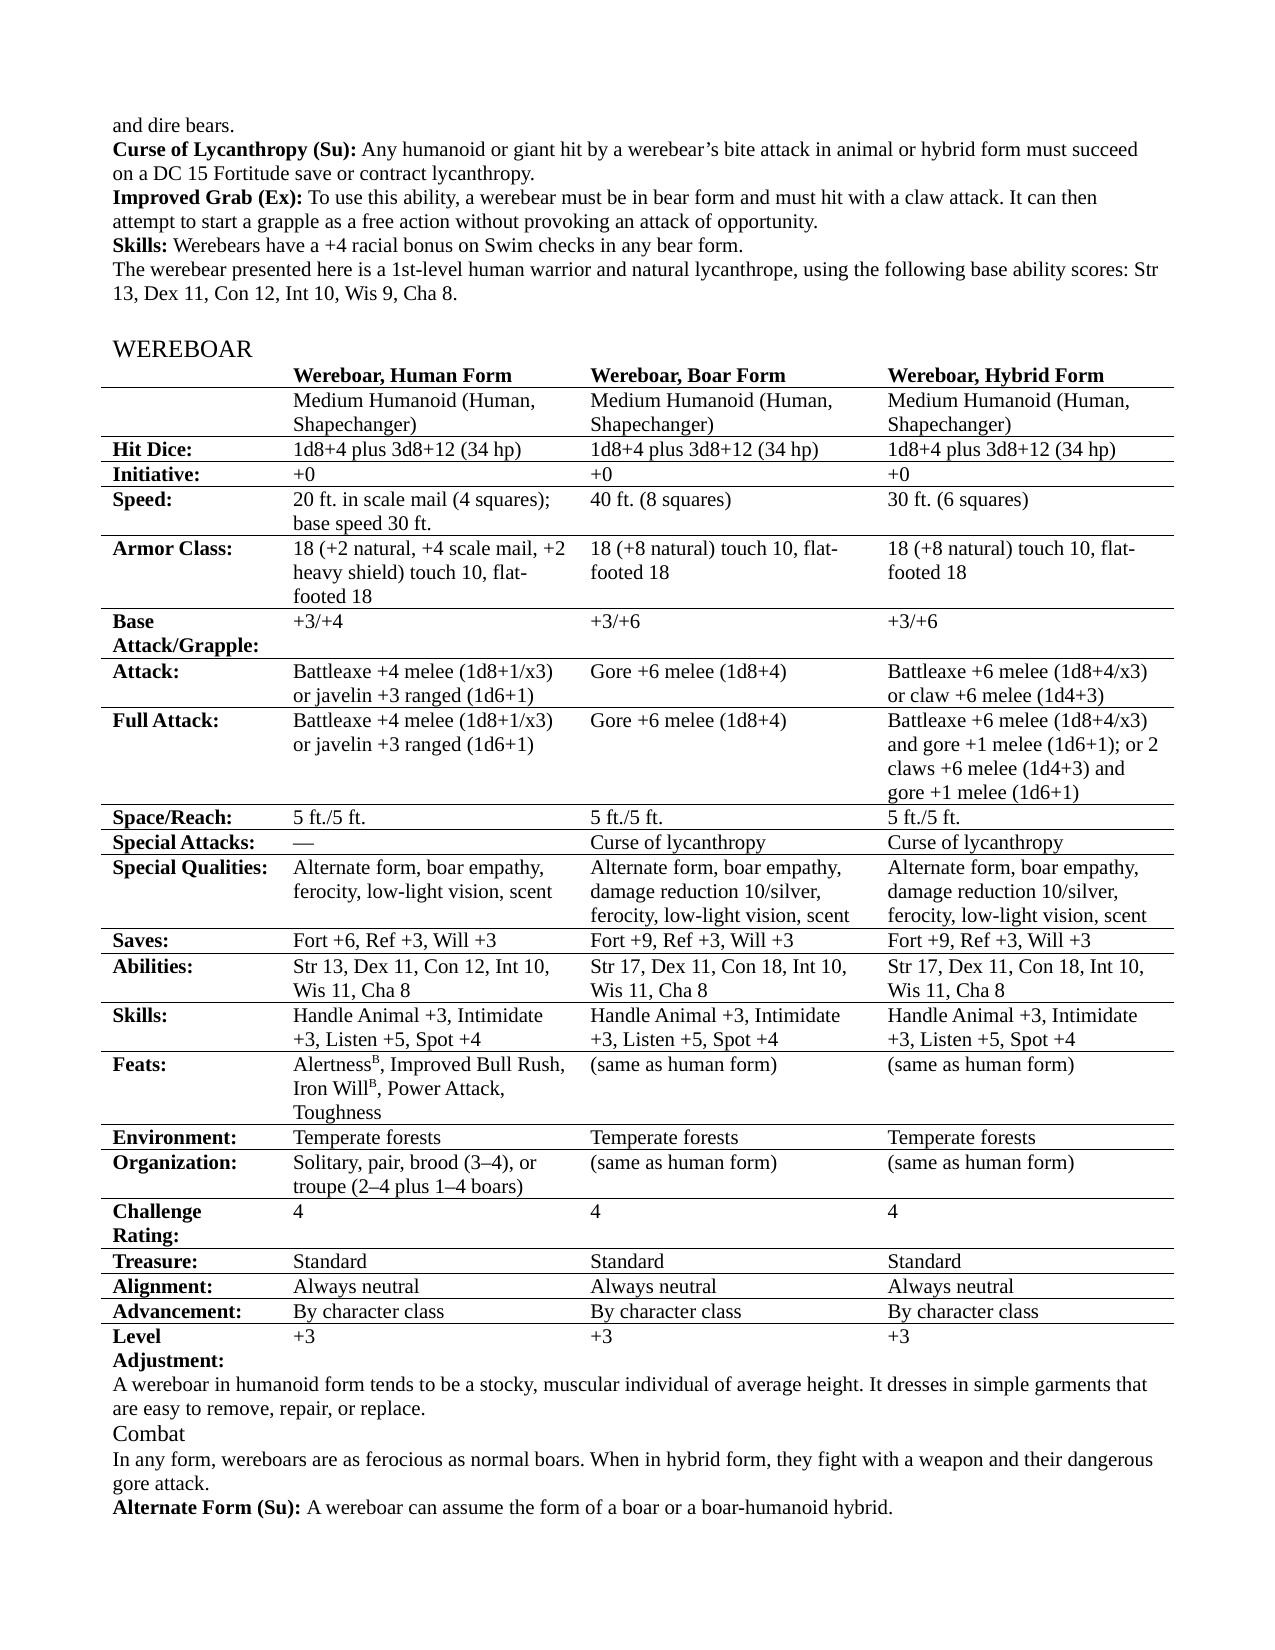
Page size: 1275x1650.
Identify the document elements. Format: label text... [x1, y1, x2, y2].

table_cell Always neutral [282, 1274, 579, 1298]
table_cell Challenge Rating: [101, 1199, 282, 1247]
table_cell Attack: [101, 659, 282, 707]
table_cell Base Attack/Grapple: [101, 609, 282, 657]
table_cell Curse of lycanthropy [876, 830, 1174, 854]
table_cell Standard [579, 1249, 876, 1273]
table_cell +0 [876, 462, 1174, 486]
text In any form, wereboars are as ferocious as normal boars. When in hybrid form, they fight with a weapon and their dangerous gore attack. [112, 1446, 1162, 1494]
table_cell 4 [579, 1199, 876, 1247]
table_cell — [282, 830, 579, 854]
text and dire bears. [112, 112, 1162, 137]
table_cell Battleaxe +6 melee (1d8+4/x3) and gore +1 melee (1d6+1); or 2 claws +6 melee (1d4+3) and gore +1 melee (1d6+1) [876, 708, 1174, 804]
table_cell 18 (+8 natural) touch 10, flat- footed 18 [579, 536, 876, 608]
table_cell 20 ft. in scale mail (4 squares); base speed 30 ft. [282, 487, 579, 535]
table_cell AlertnessB, Improved Bull Rush, Iron WillB, Power Attack, Toughness [282, 1052, 579, 1124]
table_cell +3 [579, 1324, 876, 1372]
table_cell Armor Class: [101, 536, 282, 608]
table_cell Treasure: [101, 1249, 282, 1273]
table_cell Standard [282, 1249, 579, 1273]
table_cell Skills: [101, 1003, 282, 1051]
table_header Wereboar, Boar Form [579, 363, 876, 387]
table_cell Special Qualities: [101, 855, 282, 927]
table_cell Battleaxe +4 melee (1d8+1/x3) or javelin +3 ranged (1d6+1) [282, 708, 579, 804]
table_cell Solitary, pair, brood (3–4), or troupe (2–4 plus 1–4 boars) [282, 1150, 579, 1198]
table_cell 1d8+4 plus 3d8+12 (34 hp) [282, 437, 579, 461]
table_cell (same as human form) [579, 1052, 876, 1124]
table_cell +3/+4 [282, 609, 579, 657]
table_cell Initiative: [101, 462, 282, 486]
table_cell Feats: [101, 1052, 282, 1124]
table_cell Saves: [101, 929, 282, 952]
table_cell 30 ft. (6 squares) [876, 487, 1174, 535]
table_cell (same as human form) [876, 1052, 1174, 1124]
table_cell Organization: [101, 1150, 282, 1198]
table_cell Always neutral [876, 1274, 1174, 1298]
table_cell 5 ft./5 ft. [579, 805, 876, 829]
table_cell Temperate forests [579, 1125, 876, 1149]
table_cell 5 ft./5 ft. [282, 805, 579, 829]
table_cell Alternate form, boar empathy, damage reduction 10/silver, ferocity, low-light vision, scent [876, 855, 1174, 927]
table_cell Fort +9, Ref +3, Will +3 [876, 929, 1174, 952]
table_cell Handle Animal +3, Intimidate +3, Listen +5, Spot +4 [876, 1003, 1174, 1051]
table_cell Str 17, Dex 11, Con 18, Int 10, Wis 11, Cha 8 [876, 954, 1174, 1002]
text Skills: Werebears have a +4 racial bonus on Swim checks in any bear form. [112, 233, 1162, 257]
table_cell Alternate form, boar empathy, damage reduction 10/silver, ferocity, low-light vision, scent [579, 855, 876, 927]
text WEREBOAR [112, 334, 1162, 362]
table_cell Battleaxe +4 melee (1d8+1/x3) or javelin +3 ranged (1d6+1) [282, 659, 579, 707]
table_cell Abilities: [101, 954, 282, 1002]
table_cell Temperate forests [876, 1125, 1174, 1149]
text Improved Grab (Ex): To use this ability, a werebear must be in bear form and must hit with a claw attack. It can then attempt to start a grapple as a free action without provoking an attack of opportunity. [112, 185, 1162, 233]
table_cell Always neutral [579, 1274, 876, 1298]
table_cell Alternate form, boar empathy, ferocity, low-light vision, scent [282, 855, 579, 927]
table_cell 18 (+8 natural) touch 10, flat-footed 18 [876, 536, 1174, 608]
table_header Wereboar, Hybrid Form [876, 363, 1174, 387]
table_cell [101, 388, 282, 436]
table_cell 1d8+4 plus 3d8+12 (34 hp) [579, 437, 876, 461]
table_cell By character class [579, 1299, 876, 1323]
table_cell Space/Reach: [101, 805, 282, 829]
table_header Wereboar, Human Form [282, 363, 579, 387]
table_cell Fort +6, Ref +3, Will +3 [282, 929, 579, 952]
table_cell 1d8+4 plus 3d8+12 (34 hp) [876, 437, 1174, 461]
text A wereboar in humanoid form tends to be a stocky, muscular individual of average height. It dresses in simple garments that are easy to remove, repair, or replace. [112, 1372, 1162, 1420]
table_cell Fort +9, Ref +3, Will +3 [579, 929, 876, 952]
table_cell Hit Dice: [101, 437, 282, 461]
table_cell 4 [282, 1199, 579, 1247]
table_cell Temperate forests [282, 1125, 579, 1149]
table_cell +0 [579, 462, 876, 486]
table_cell Gore +6 melee (1d8+4) [579, 659, 876, 707]
table_cell Environment: [101, 1125, 282, 1149]
table_cell Speed: [101, 487, 282, 535]
table_cell By character class [282, 1299, 579, 1323]
table_cell (same as human form) [579, 1150, 876, 1198]
text Alternate Form (Su): A wereboar can assume the form of a boar or a boar-humanoid hybrid. [112, 1494, 1162, 1519]
table_cell Medium Humanoid (Human, Shapechanger) [282, 388, 579, 436]
table_cell Handle Animal +3, Intimidate +3, Listen +5, Spot +4 [282, 1003, 579, 1051]
table_cell 40 ft. (8 squares) [579, 487, 876, 535]
table_cell 4 [876, 1199, 1174, 1247]
table_cell Curse of lycanthropy [579, 830, 876, 854]
table_cell Str 13, Dex 11, Con 12, Int 10, Wis 11, Cha 8 [282, 954, 579, 1002]
text Combat [112, 1420, 1162, 1446]
table_cell Standard [876, 1249, 1174, 1273]
table_cell (same as human form) [876, 1150, 1174, 1198]
table_cell +0 [282, 462, 579, 486]
table_cell Level Adjustment: [101, 1324, 282, 1372]
table_cell Battleaxe +6 melee (1d8+4/x3) or claw +6 melee (1d4+3) [876, 659, 1174, 707]
table_cell Str 17, Dex 11, Con 18, Int 10, Wis 11, Cha 8 [579, 954, 876, 1002]
text Curse of Lycanthropy (Su): Any humanoid or giant hit by a werebear’s bite attack in animal or hybrid form must succeed on a DC 15 Fortitude save or contract lycanthropy. [112, 137, 1162, 185]
table_cell By character class [876, 1299, 1174, 1323]
table_cell 5 ft./5 ft. [876, 805, 1174, 829]
text The werebear presented here is a 1st-level human warrior and natural lycanthrope, using the following base ability scores: Str 13, Dex 11, Con 12, Int 10, Wis 9, Cha 8. [112, 257, 1162, 305]
table_cell +3 [282, 1324, 579, 1372]
table_cell Gore +6 melee (1d8+4) [579, 708, 876, 804]
table_cell +3/+6 [876, 609, 1174, 657]
table_cell +3 [876, 1324, 1174, 1372]
table_cell Medium Humanoid (Human, Shapechanger) [876, 388, 1174, 436]
table_cell Alignment: [101, 1274, 282, 1298]
table_cell 18 (+2 natural, +4 scale mail, +2 heavy shield) touch 10, flat-footed 18 [282, 536, 579, 608]
table_cell Advancement: [101, 1299, 282, 1323]
table_header [101, 363, 282, 387]
table_cell Full Attack: [101, 708, 282, 804]
table_cell Medium Humanoid (Human, Shapechanger) [579, 388, 876, 436]
table_cell Handle Animal +3, Intimidate +3, Listen +5, Spot +4 [579, 1003, 876, 1051]
table_cell +3/+6 [579, 609, 876, 657]
table_cell Special Attacks: [101, 830, 282, 854]
